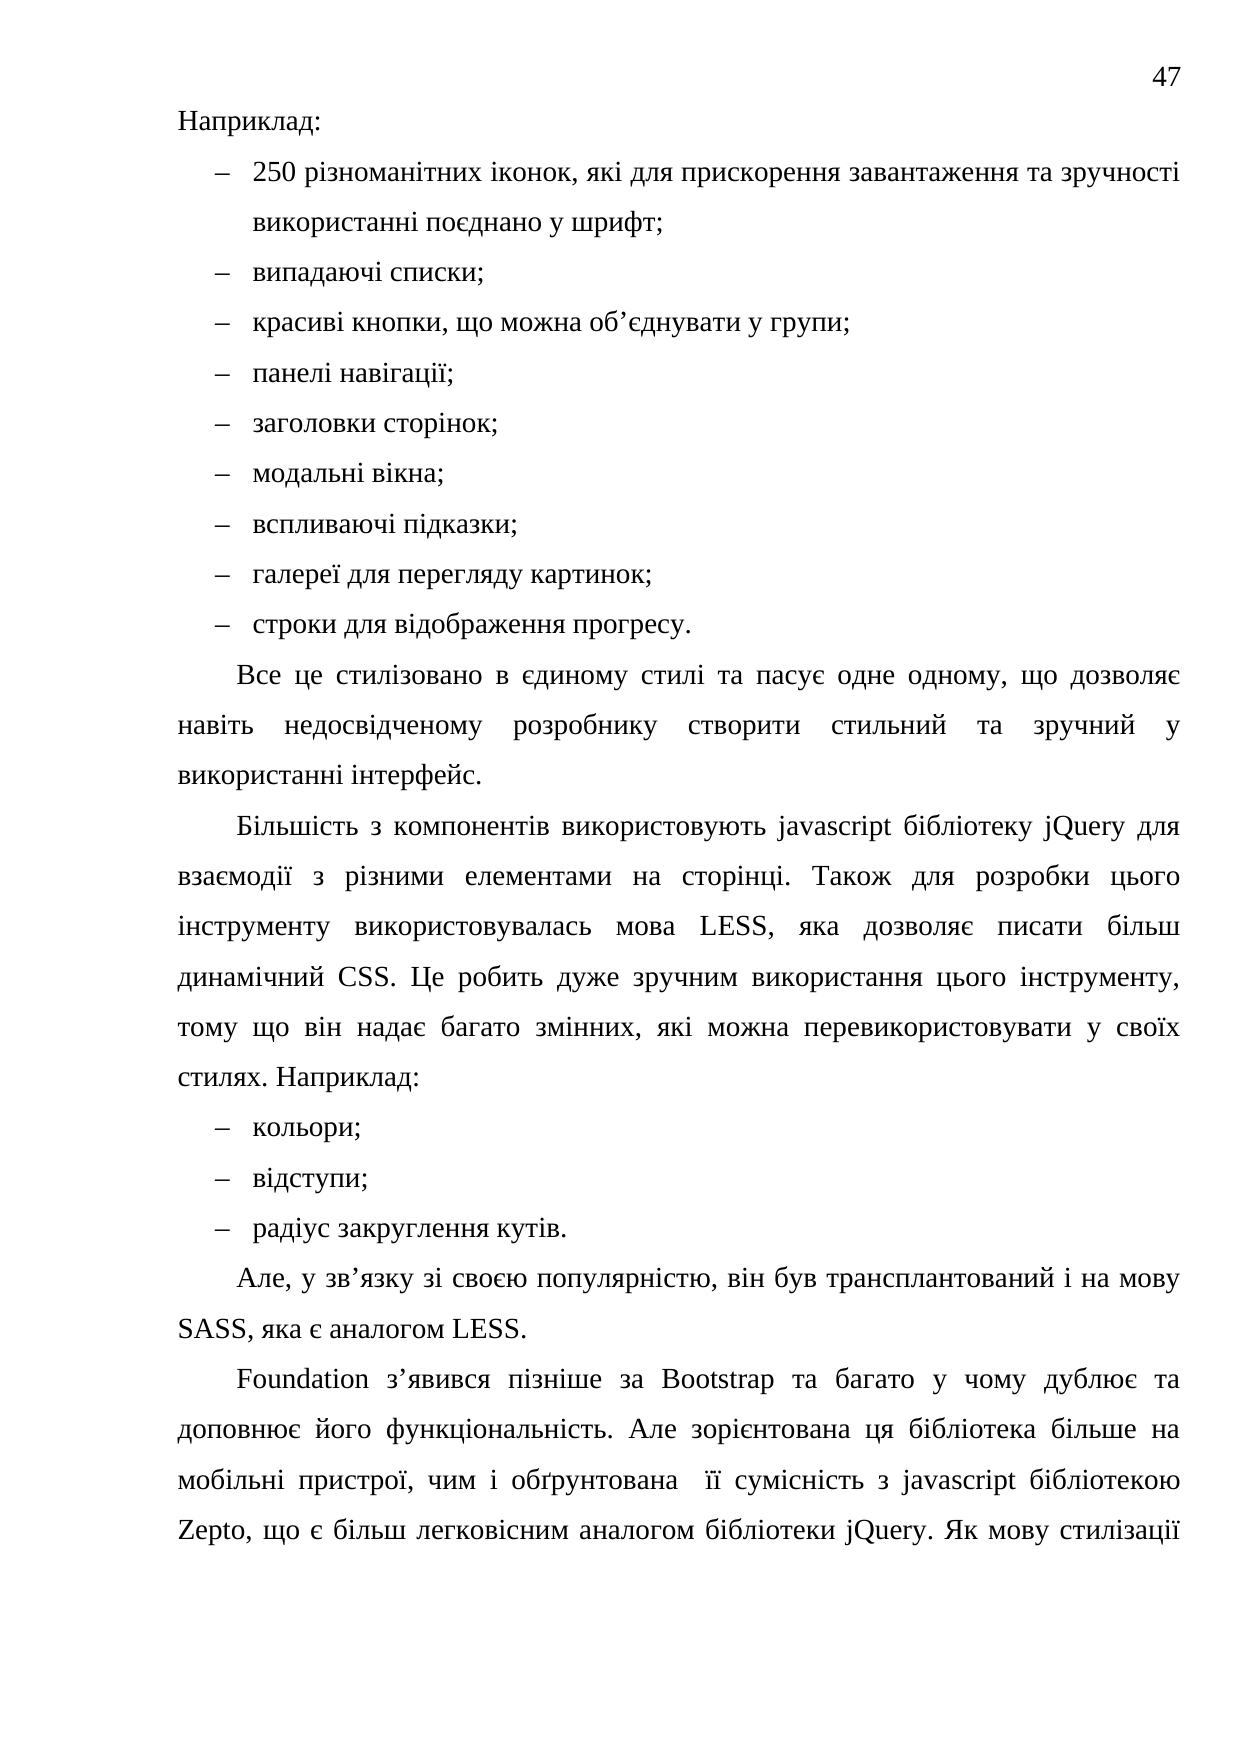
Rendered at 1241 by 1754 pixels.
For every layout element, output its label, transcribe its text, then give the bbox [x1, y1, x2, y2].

list 250 різноманітних іконок, які для прискорення завантаження та зручності використанні поєднано у шрифт; [215, 154, 1181, 237]
text Більшість з компонентів використовують javascript бібліотеку jQuery для взаємодії з різними елементами на сторінці. Також для розробки цього інструменту використовувалась мова LESS, яка дозволяє писати більш динамічний CSS. Це робить дуже зручним використання цього інструменту, тому що він надає багато змінних, які можна перевикористовувати у своїх стилях. Наприклад: [177, 808, 1181, 1093]
list відступи; [215, 1160, 1181, 1193]
text Все це стилізовано в єдиному стилі та пасує одне одному, що дозволяє навіть недосвідченому розробнику створити стильний та зручний у використанні інтерфейс. [177, 657, 1181, 791]
text Наприклад: [177, 103, 1181, 137]
list галереї для перегляду картинок; [215, 556, 1181, 590]
text Але, у зв’язку зі своєю популярністю, він був трансплантований і на мову SASS, яка є аналогом LESS. [177, 1261, 1181, 1344]
list красиві кнопки, що можна об’єднувати у групи; [215, 304, 1181, 338]
list випадаючі списки; [215, 254, 1181, 288]
list вспливаючі підказки; [215, 506, 1181, 539]
text Foundation з’явився пізніше за Bootstrap та багато у чому дублює та доповнює його функціональність. Але зорієнтована ця бібліотека більше на мобільні пристрої, чим і обґрунтована її сумісність з javascript бібліотекою Zepto, що є більш легковісним аналогом бібліотеки jQuery. Як мову стилізації [177, 1361, 1181, 1546]
list панелі навігації; [215, 355, 1181, 388]
list модальні вікна; [215, 456, 1181, 489]
list заголовки сторінок; [215, 405, 1181, 439]
list строки для відображення прогресу. [215, 606, 1181, 640]
list кольори; [215, 1109, 1181, 1143]
list радіус закруглення кутів. [215, 1210, 1181, 1244]
